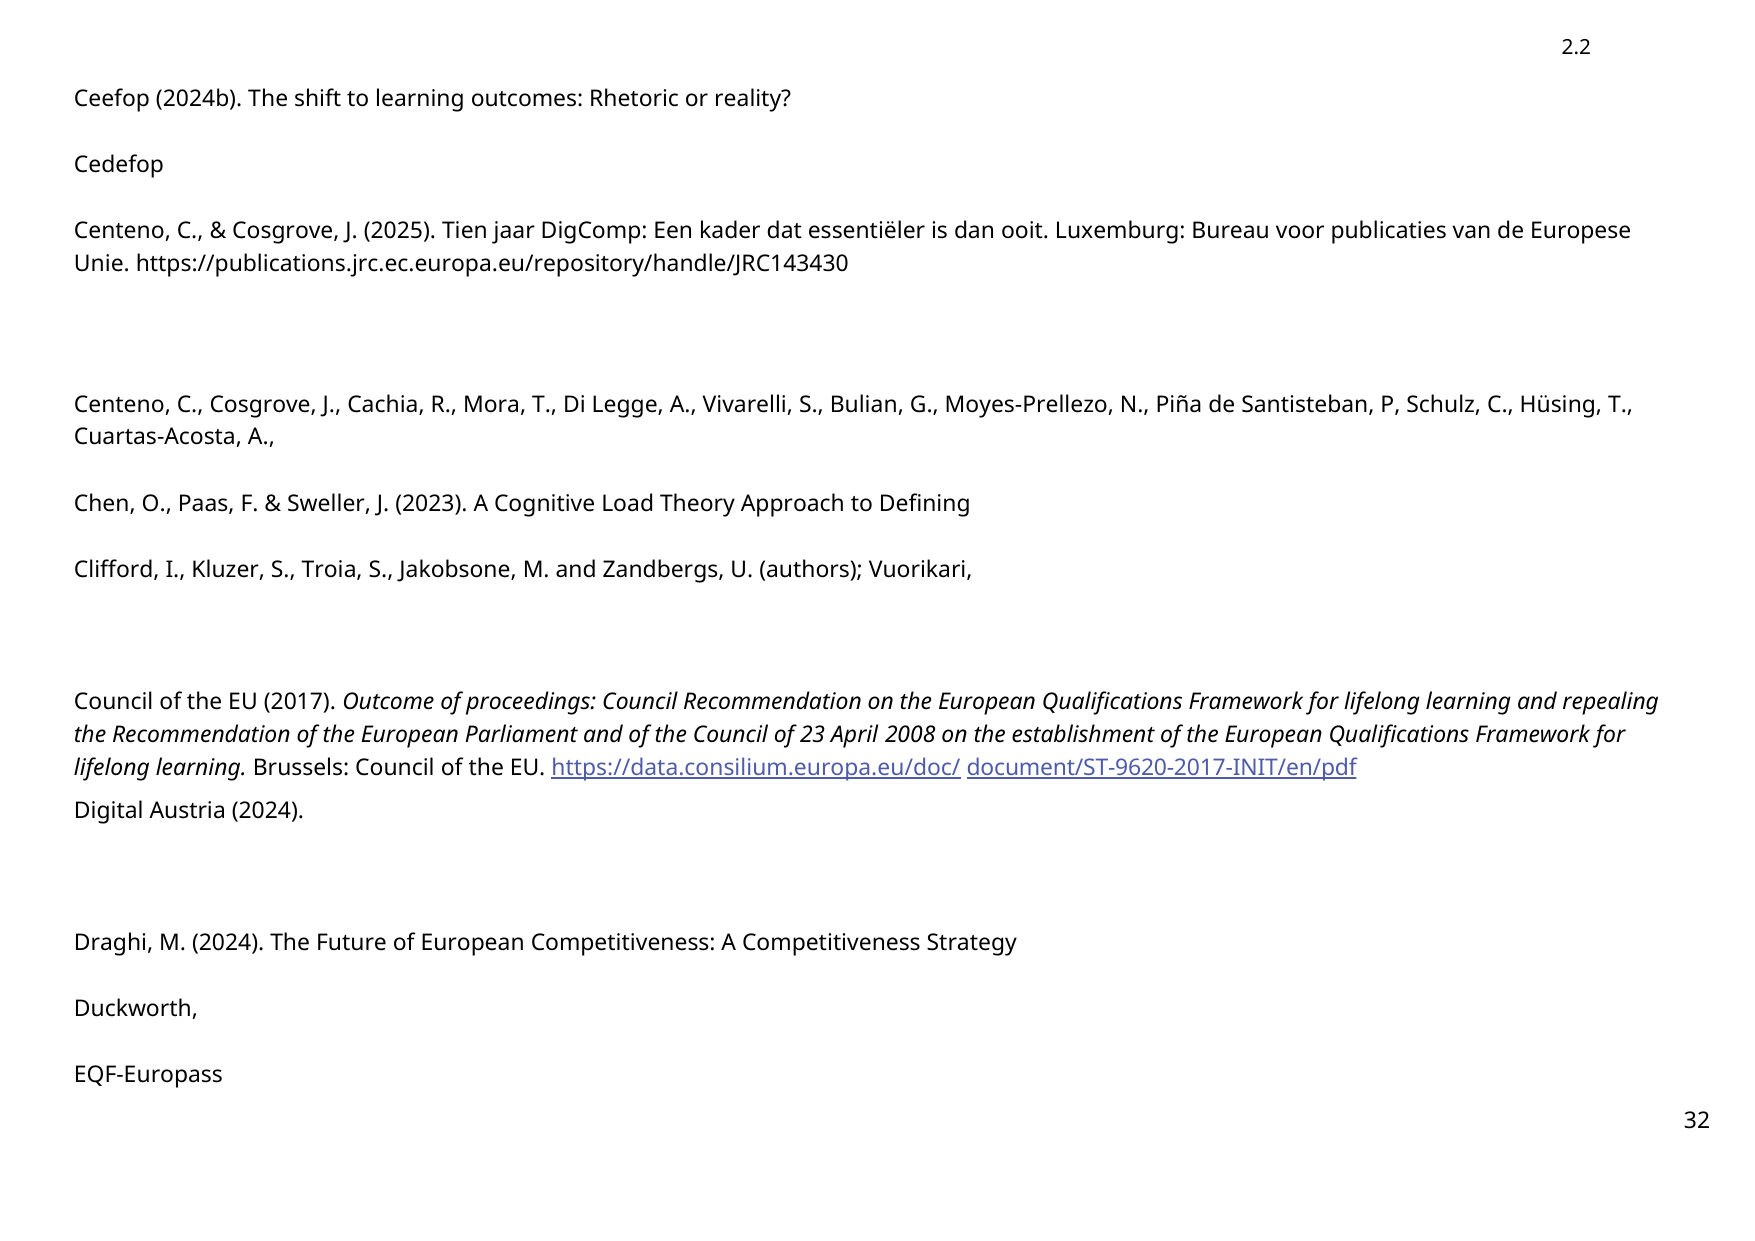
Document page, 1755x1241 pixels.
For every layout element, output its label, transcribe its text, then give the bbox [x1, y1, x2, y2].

text Centeno, C., & Cosgrove, J. (2025). Tien jaar DigComp: Een kader dat essentiëler is dan ooit. Luxemburg: Bureau voor publicaties van de Europese Unie. https://publications.jrc.ec.europa.eu/repository/handle/JRC143430 [74, 214, 1663, 278]
text Cedefop [74, 148, 1651, 179]
text Draghi, M. (2024). The Future of European Competitiveness: A Competitiveness Strategy [74, 926, 1656, 957]
text Chen, O., Paas, F. & Sweller, J. (2023). A Cognitive Load Theory Approach to Defining [74, 486, 1701, 518]
text EQF-Europass [74, 1058, 1662, 1089]
text Digital Austria (2024). [74, 794, 1663, 825]
text Clifford, I., Kluzer, S., Troia, S., Jakobsone, M. and Zandbergs, U. (authors); Vuorikari, [74, 553, 1709, 584]
text Centeno, C., Cosgrove, J., Cachia, R., Mora, T., Di Legge, A., Vivarelli, S., Bulian, G., Moyes-Prellezo, N., Piña de Santisteban, P, Schulz, C., Hüsing, T., Cuartas-Acosta, A., [74, 387, 1701, 452]
text Duckworth, [74, 992, 1613, 1023]
text Ceefop (2024b). The shift to learning outcomes: Rhetoric or reality? [74, 82, 1668, 113]
text Council of the EU (2017). Outcome of proceedings: Council Recommendation on the European Qualifications Framework for lifelong learning and repealing the Recommendation of the European Parliament and of the Council of 23 April 2008 on the establishment of the European Qualifications Framework for lifelong learning. Brussels: Council of the EU. https://data.consilium.europa.eu/doc/ document/ST-9620-2017-INIT/en/pdf [74, 685, 1677, 782]
